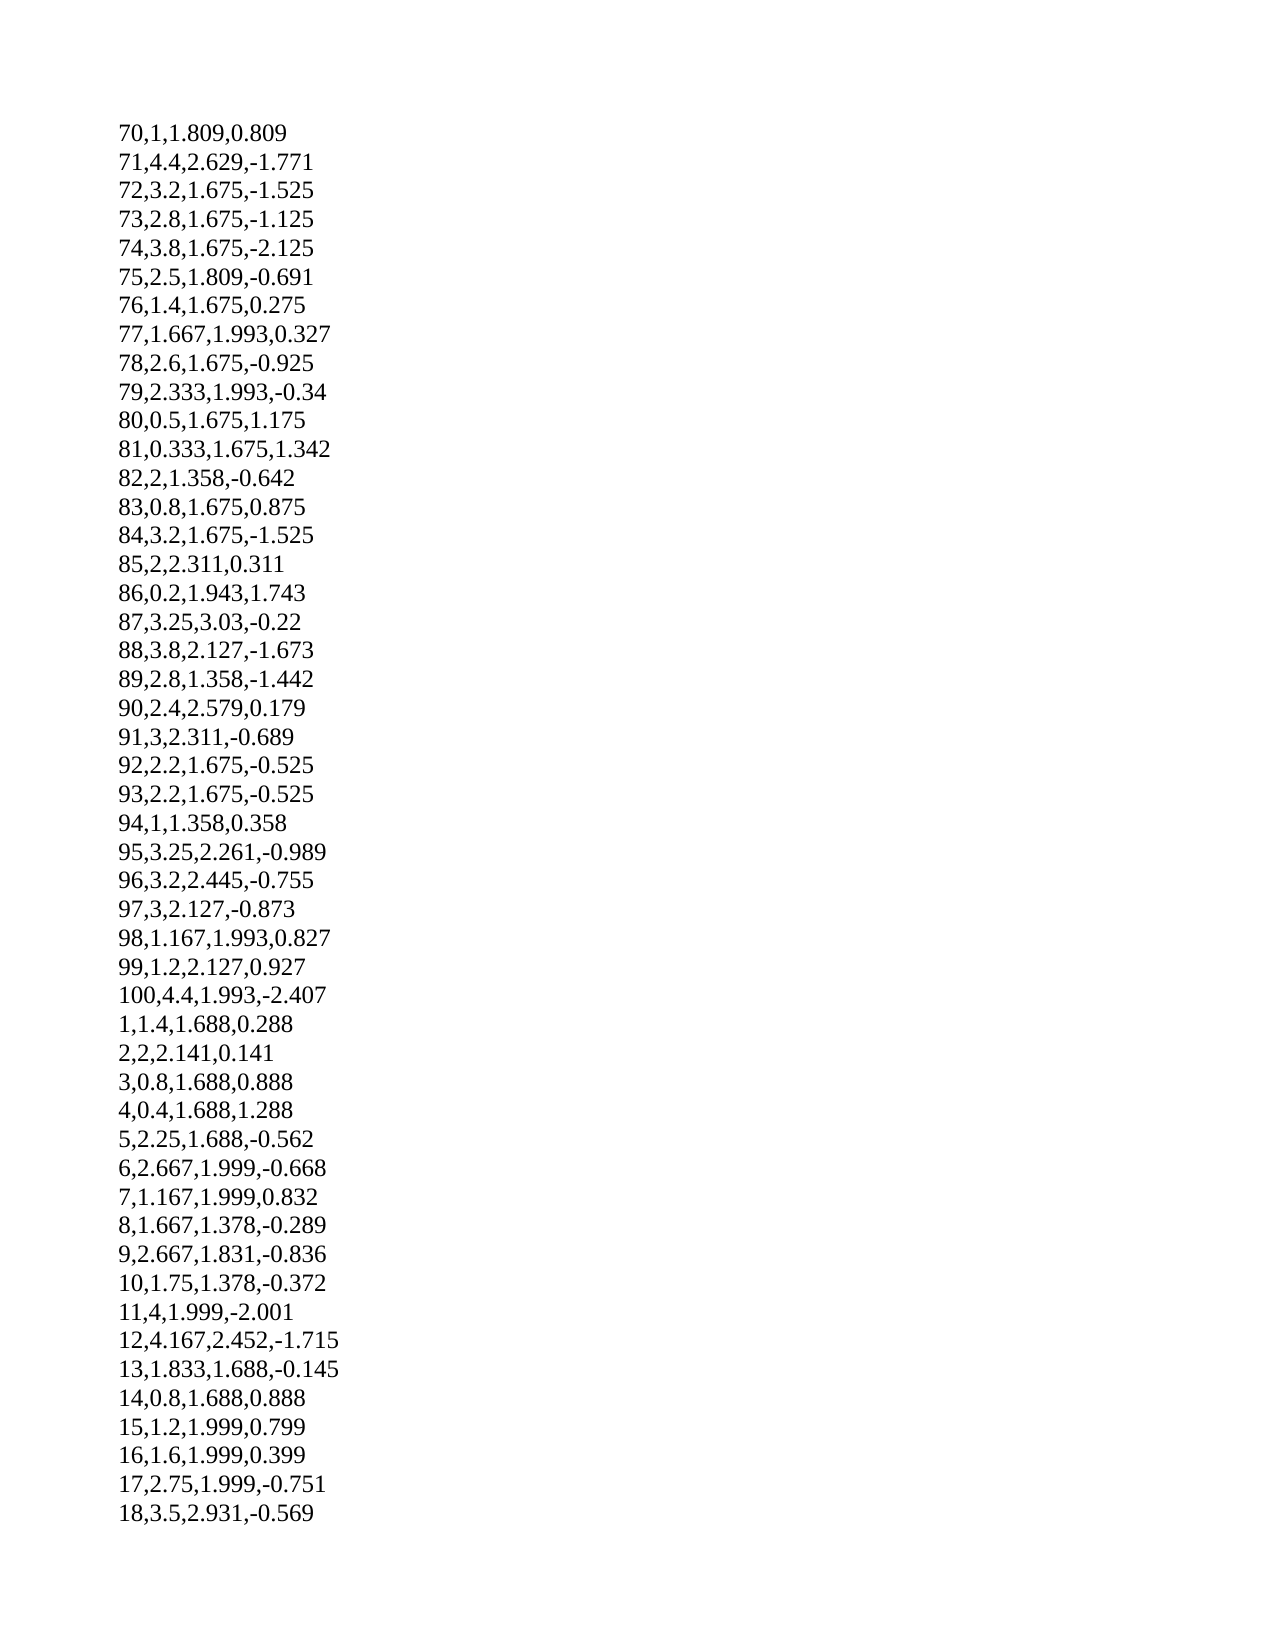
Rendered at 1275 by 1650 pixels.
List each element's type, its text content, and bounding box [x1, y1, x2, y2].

text 90,2.4,2.579,0.179 [118, 693, 1157, 722]
text 12,4.167,2.452,-1.715 [118, 1326, 1157, 1354]
text 3,0.8,1.688,0.888 [118, 1067, 1157, 1096]
text 93,2.2,1.675,-0.525 [118, 779, 1157, 808]
text 100,4.4,1.993,-2.407 [118, 981, 1157, 1009]
text 10,1.75,1.378,-0.372 [118, 1268, 1157, 1297]
text 87,3.25,3.03,-0.22 [118, 607, 1157, 636]
text 78,2.6,1.675,-0.925 [118, 348, 1157, 377]
text 92,2.2,1.675,-0.525 [118, 751, 1157, 779]
text 88,3.8,2.127,-1.673 [118, 636, 1157, 664]
text 83,0.8,1.675,0.875 [118, 492, 1157, 521]
text 73,2.8,1.675,-1.125 [118, 204, 1157, 233]
text 84,3.2,1.675,-1.525 [118, 521, 1157, 549]
text 81,0.333,1.675,1.342 [118, 434, 1157, 463]
text 1,1.4,1.688,0.288 [118, 1009, 1157, 1038]
text 74,3.8,1.675,-2.125 [118, 233, 1157, 262]
text 4,0.4,1.688,1.288 [118, 1096, 1157, 1124]
text 98,1.167,1.993,0.827 [118, 923, 1157, 952]
text 7,1.167,1.999,0.832 [118, 1182, 1157, 1211]
text 11,4,1.999,-2.001 [118, 1297, 1157, 1326]
text 16,1.6,1.999,0.399 [118, 1441, 1157, 1469]
text 72,3.2,1.675,-1.525 [118, 176, 1157, 204]
text 80,0.5,1.675,1.175 [118, 406, 1157, 434]
text 71,4.4,2.629,-1.771 [118, 147, 1157, 176]
text 13,1.833,1.688,-0.145 [118, 1354, 1157, 1383]
text 18,3.5,2.931,-0.569 [118, 1498, 1157, 1527]
text 89,2.8,1.358,-1.442 [118, 664, 1157, 693]
text 14,0.8,1.688,0.888 [118, 1383, 1157, 1412]
text 82,2,1.358,-0.642 [118, 463, 1157, 492]
text 79,2.333,1.993,-0.34 [118, 377, 1157, 406]
text 8,1.667,1.378,-0.289 [118, 1211, 1157, 1239]
text 86,0.2,1.943,1.743 [118, 578, 1157, 607]
text 95,3.25,2.261,-0.989 [118, 837, 1157, 866]
text 70,1,1.809,0.809 [118, 118, 1157, 147]
text 97,3,2.127,-0.873 [118, 894, 1157, 923]
text 9,2.667,1.831,-0.836 [118, 1239, 1157, 1268]
text 91,3,2.311,-0.689 [118, 722, 1157, 751]
text 5,2.25,1.688,-0.562 [118, 1124, 1157, 1153]
text 85,2,2.311,0.311 [118, 549, 1157, 578]
text 75,2.5,1.809,-0.691 [118, 262, 1157, 291]
text 2,2,2.141,0.141 [118, 1038, 1157, 1067]
text 15,1.2,1.999,0.799 [118, 1412, 1157, 1441]
text 17,2.75,1.999,-0.751 [118, 1469, 1157, 1498]
text 94,1,1.358,0.358 [118, 808, 1157, 837]
text 77,1.667,1.993,0.327 [118, 319, 1157, 348]
text 6,2.667,1.999,-0.668 [118, 1153, 1157, 1182]
text 96,3.2,2.445,-0.755 [118, 866, 1157, 894]
text 99,1.2,2.127,0.927 [118, 952, 1157, 981]
text 76,1.4,1.675,0.275 [118, 291, 1157, 319]
